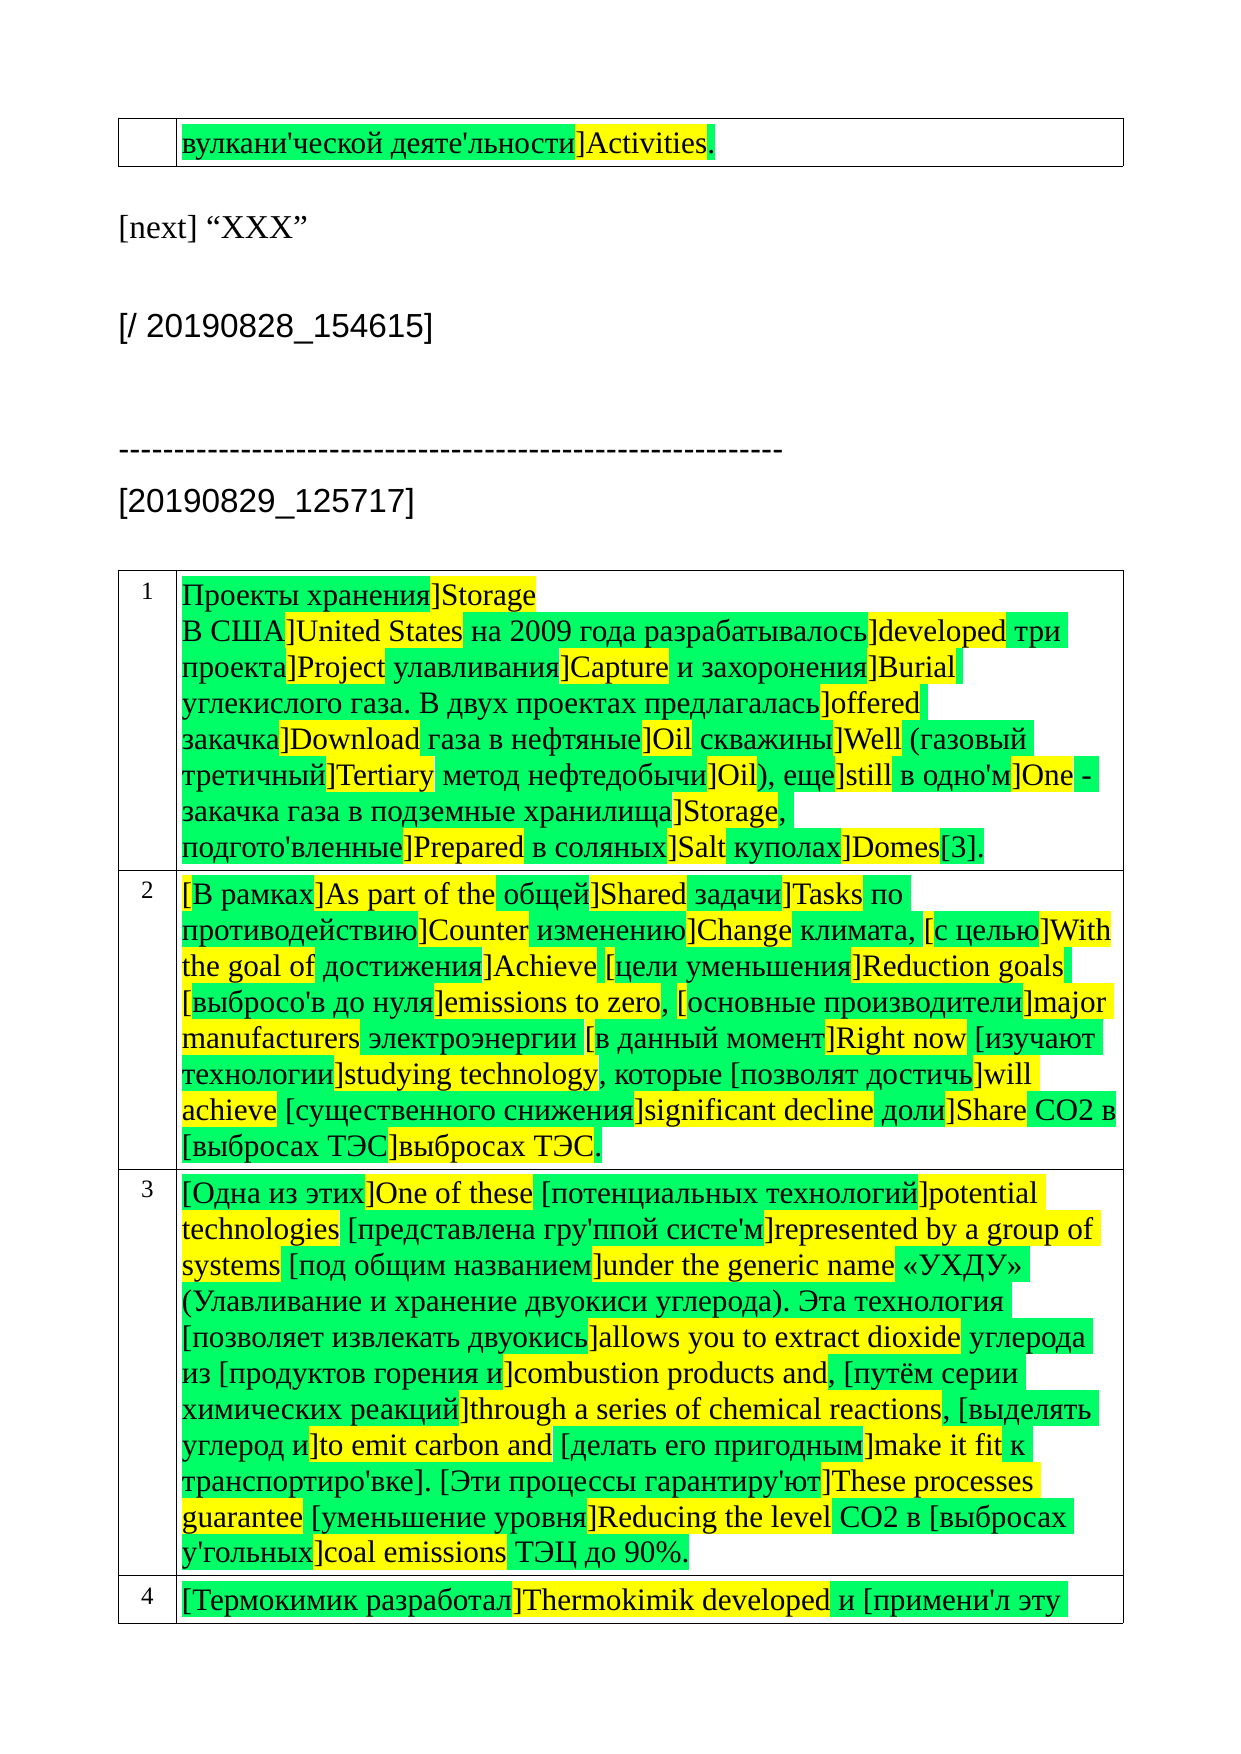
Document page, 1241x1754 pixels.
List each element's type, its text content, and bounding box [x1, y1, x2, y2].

table_cell [В рамках]As part of the общей]Shared задачи]Tasks по противодействию]Counter изменению]Change климата, [с целью]With the goal of достижения]Achieve [цели уменьшения]Reduction goals [выбросо'в до нуля]emissions to zero, [основные производители]major manufacturers электроэнергии [в данный момент]Right now [изучают технологии]studying technology, которые [позволят достичь]will achieve [существенного снижения]significant decline доли]Share CO2 в [выбросах ТЭС]выбросах ТЭС. [177, 871, 1123, 1168]
table_cell [119, 119, 176, 166]
table_cell [Термокимик разработал]Thermokimik developed и [примени'л эту [177, 1576, 1123, 1623]
text ------------------------------------------------------------ [118, 428, 1122, 467]
table_header 1 [119, 571, 176, 869]
table_cell [Одна из этих]One of these [потенциальных технологий]potential technologies [представлена гру'ппой систе'м]represented by a group of systems [под общим названием]under the generic name «УХДУ» (Улавливание и хранение двуокиси углерода). Эта технология [позволяет извлекать двуокись]allows you to extract dioxide углерода из [продуктов горения и]combustion products and, [путём серии химических реакций]through a series of chemical reactions, [выделять углерод и]to emit carbon and [делать его пригодным]make it fit к транспортиро'вке]. [Эти процессы гарантиру'ют]These processes guarantee [уменьшение уровня]Reducing the level CO2 в [выбросах у'гольных]coal emissions ТЭЦ до 90%. [177, 1170, 1123, 1575]
table_header Проекты хранения]Storage В США]United States на 2009 года разрабатывалось]developed три проекта]Project улавливания]Capture и захоронения]Burial углекислого газа. В двух проектах предлагалась]offered закачка]Download газа в нефтяные]Oil скважины]Well (газовый третичный]Tertiary метод нефтедобычи]Oil), еще]still в одно'м]One - закачка газа в подземные хранилища]Storage, подгото'вленные]Prepared в соляных]Salt куполах]Domes[3]. [177, 571, 1123, 869]
table_cell 3 [119, 1170, 176, 1575]
table_cell 4 [119, 1576, 176, 1623]
text [20190829_125717] [118, 482, 1122, 559]
table_cell 2 [119, 871, 176, 1168]
text [/ 20190828_154615] [118, 306, 1122, 345]
text [next] “XXX” [118, 207, 1122, 245]
table_cell вулкани'ческой деяте'льности]Activities. [177, 119, 1123, 166]
